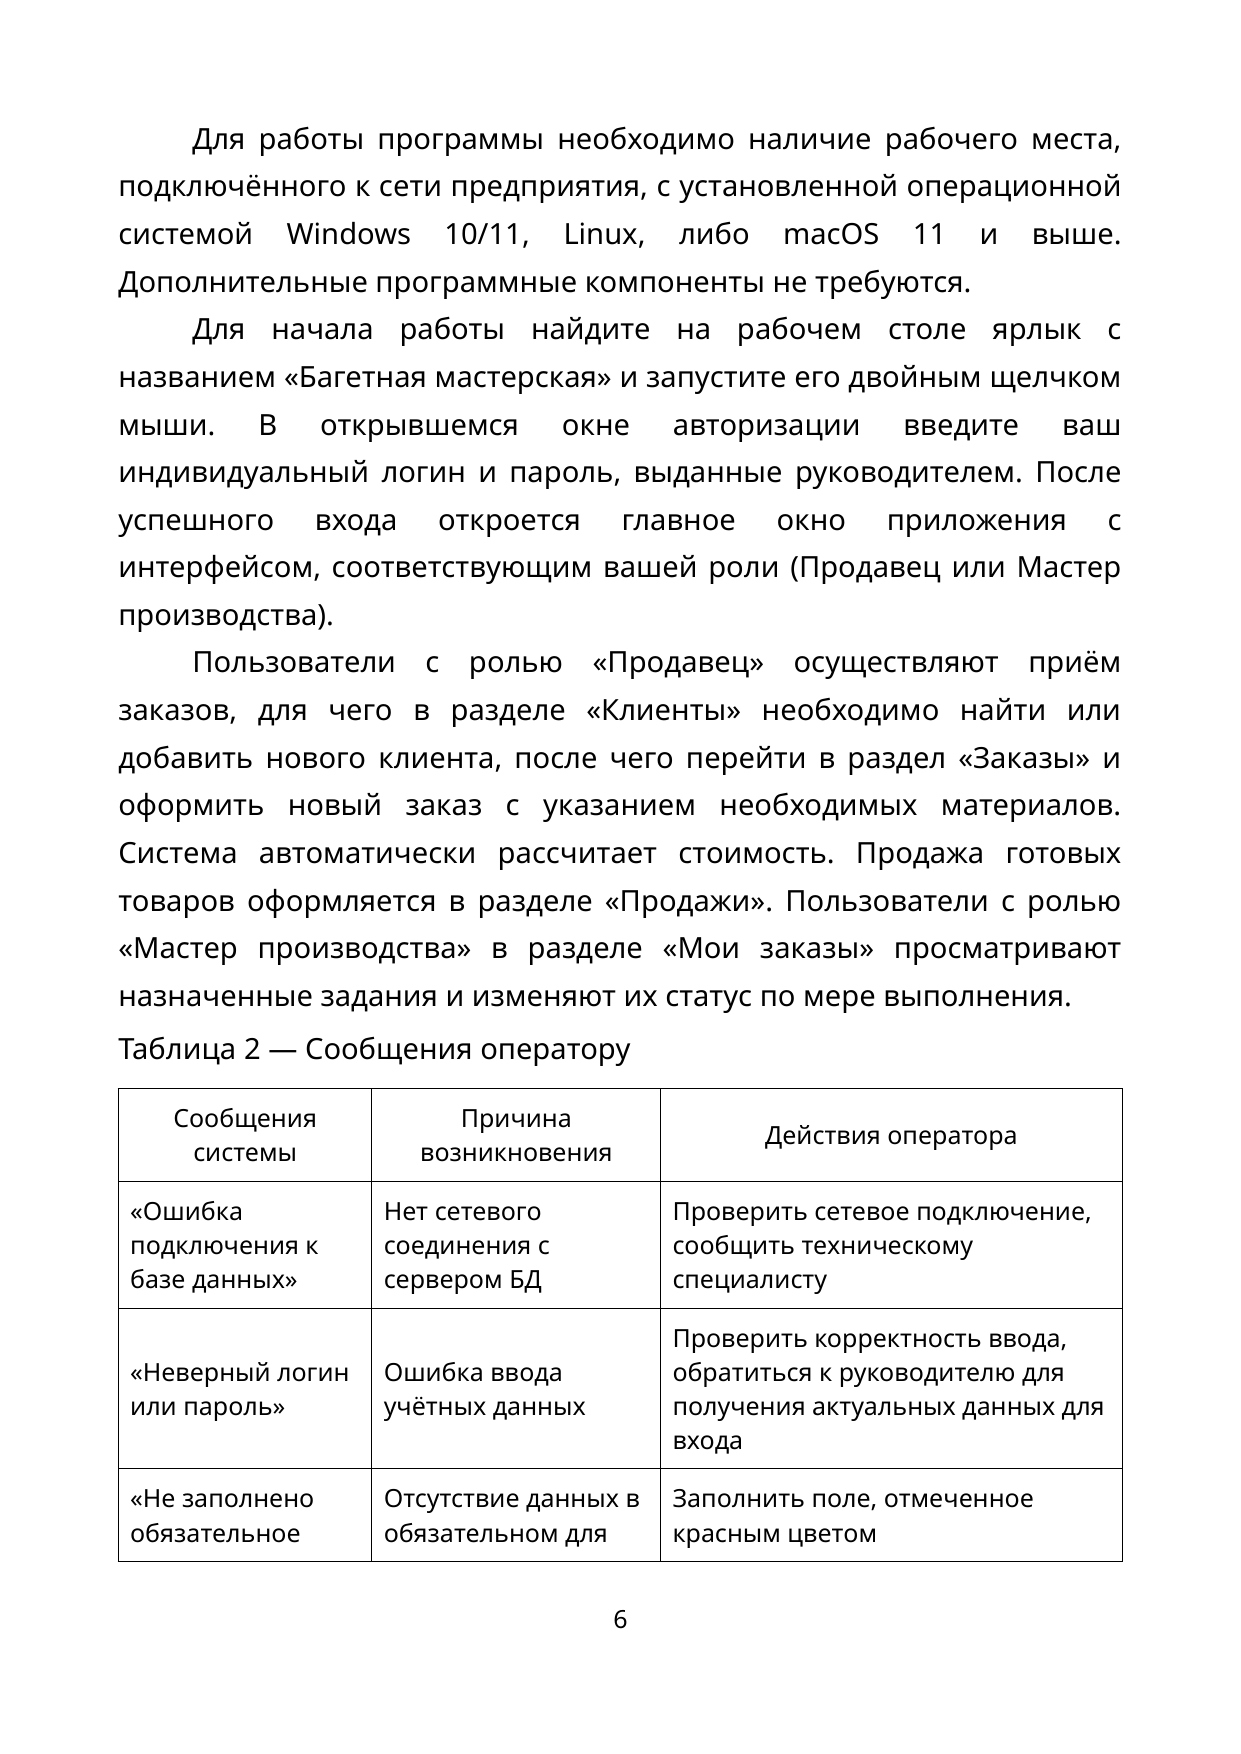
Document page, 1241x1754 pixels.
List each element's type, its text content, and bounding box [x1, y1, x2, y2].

table_header Действия оператора [661, 1089, 1122, 1181]
text Для работы программы необходимо наличие рабочего места, подключённого к сети предприятия, с установленной операционной системой Windows 10/11, Linux, либо macOS 11 и выше. Дополнительные программные компоненты не требуются. [118, 118, 1122, 301]
table_cell Нет сетевого соединения с сервером БД [372, 1182, 660, 1307]
table_cell Отсутствие данных в обязательном для [372, 1469, 660, 1561]
table_cell Проверить сетевое подключение, сообщить техническому специалисту [661, 1182, 1122, 1307]
table_cell Ошибка ввода учётных данных [372, 1309, 660, 1468]
text Таблица 2 — Сообщения оператору [118, 1028, 1122, 1068]
text Для начала работы найдите на рабочем столе ярлык с названием «Багетная мастерская» и запустите его двойным щелчком мыши. В открывшемся окне авторизации введите ваш индивидуальный логин и пароль, выданные руководителем. После успешного входа откроется главное окно приложения с интерфейсом, соответствующим вашей роли (Продавец или Мастер производства). [118, 308, 1122, 634]
table_header Сообщения системы [119, 1089, 371, 1181]
table_cell Проверить корректность ввода, обратиться к руководителю для получения актуальных данных для входа [661, 1309, 1122, 1468]
table_cell «Не заполнено обязательное [119, 1469, 371, 1561]
table_header Причина возникновения [372, 1089, 660, 1181]
text Пользователи с ролью «Продавец» осуществляют приём заказов, для чего в разделе «Клиенты» необходимо найти или добавить нового клиента, после чего перейти в раздел «Заказы» и оформить новый заказ с указанием необходимых материалов. Система автоматически рассчитает стоимость. Продажа готовых товаров оформляется в разделе «Продажи». Пользователи с ролью «Мастер производства» в разделе «Мои заказы» просматривают назначенные задания и изменяют их статус по мере выполнения. [118, 642, 1122, 1015]
table_cell «Неверный логин или пароль» [119, 1309, 371, 1468]
table_cell Заполнить поле, отмеченное красным цветом [661, 1469, 1122, 1561]
table_cell «Ошибка подключения к базе данных» [119, 1182, 371, 1307]
